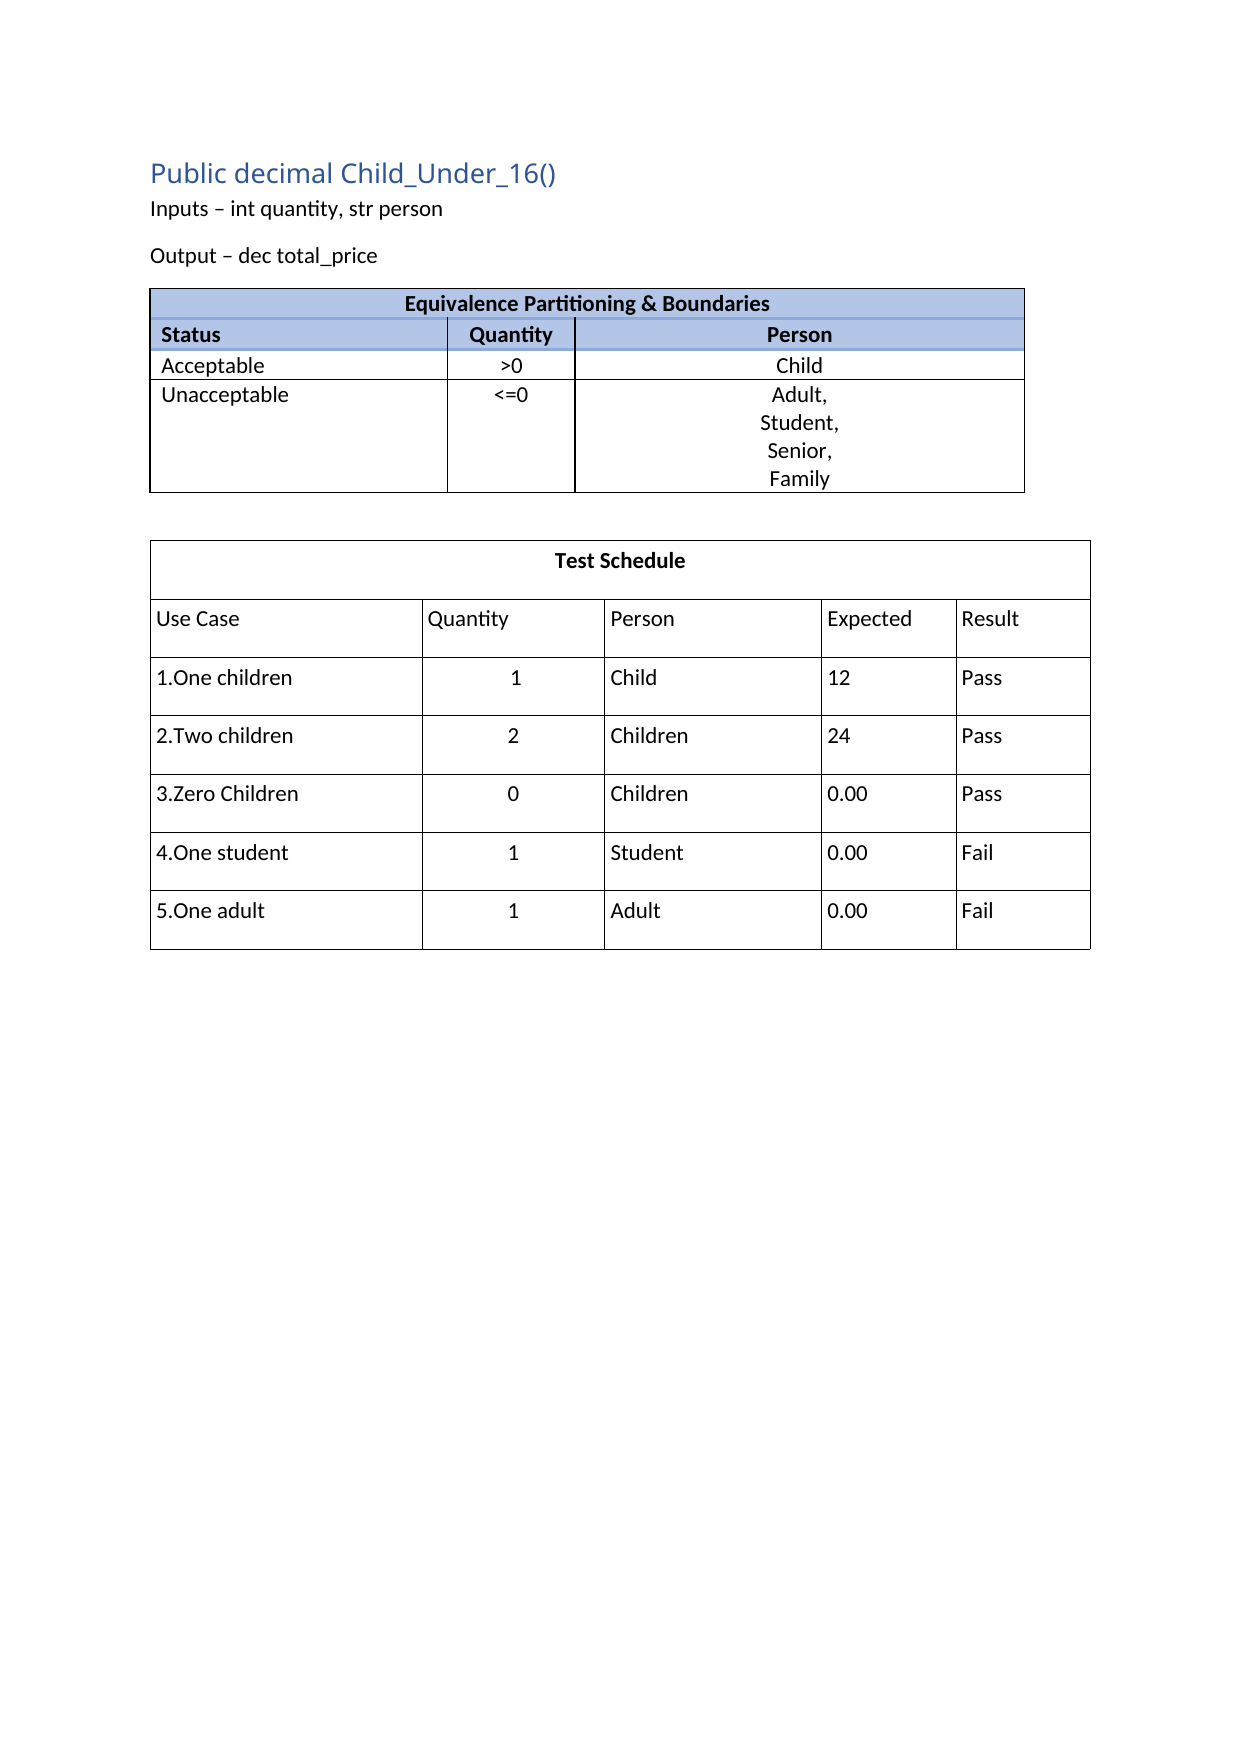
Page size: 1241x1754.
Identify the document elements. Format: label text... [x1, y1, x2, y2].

table_cell Unacceptable [151, 380, 447, 492]
table_cell Use Case [151, 600, 422, 657]
table_cell Fail [957, 833, 1090, 890]
table_cell Status [151, 320, 447, 348]
table_cell Expected [822, 600, 956, 657]
table_cell 5.One adult [151, 891, 422, 948]
table_cell <=0 [448, 380, 574, 492]
table_cell 12 [822, 658, 956, 715]
table_cell 0.00 [822, 775, 956, 832]
table_cell 0.00 [822, 833, 956, 890]
text Output – dec total_price [150, 241, 1090, 269]
table_cell Quantity [423, 600, 604, 657]
table_cell Pass [957, 716, 1090, 773]
table_cell 3.Zero Children [151, 775, 422, 832]
table_cell Child [576, 351, 1024, 379]
table_header Test Schedule [151, 541, 1090, 598]
table_cell Student [605, 833, 821, 890]
table_cell Adult [605, 891, 821, 948]
table_cell 1.One children [151, 658, 422, 715]
table_cell Result [957, 600, 1090, 657]
text Inputs – int quantity, str person [150, 194, 1090, 222]
table_cell Fail [957, 891, 1090, 948]
table_cell Children [605, 716, 821, 773]
table_cell Child [605, 658, 821, 715]
table_cell Person [605, 600, 821, 657]
table_cell Children [605, 775, 821, 832]
table_cell 1 [423, 658, 604, 715]
table_cell 0.00 [822, 891, 956, 948]
table_cell Acceptable [151, 351, 447, 379]
subtitle Public decimal Child_Under_16() [150, 154, 1090, 191]
table_header Equivalence Partitioning & Boundaries [151, 289, 1024, 317]
table_cell Quantity [448, 320, 574, 348]
table_cell 0 [423, 775, 604, 832]
table_cell 1 [423, 833, 604, 890]
table_cell 2.Two children [151, 716, 422, 773]
table_cell 2 [423, 716, 604, 773]
table_cell Pass [957, 658, 1090, 715]
table_cell Pass [957, 775, 1090, 832]
table_cell Adult, Student, Senior, Family [576, 380, 1024, 492]
table_cell 24 [822, 716, 956, 773]
table_cell 4.One student [151, 833, 422, 890]
table_cell >0 [448, 351, 574, 379]
table_cell 1 [423, 891, 604, 948]
table_cell Person [576, 320, 1024, 348]
